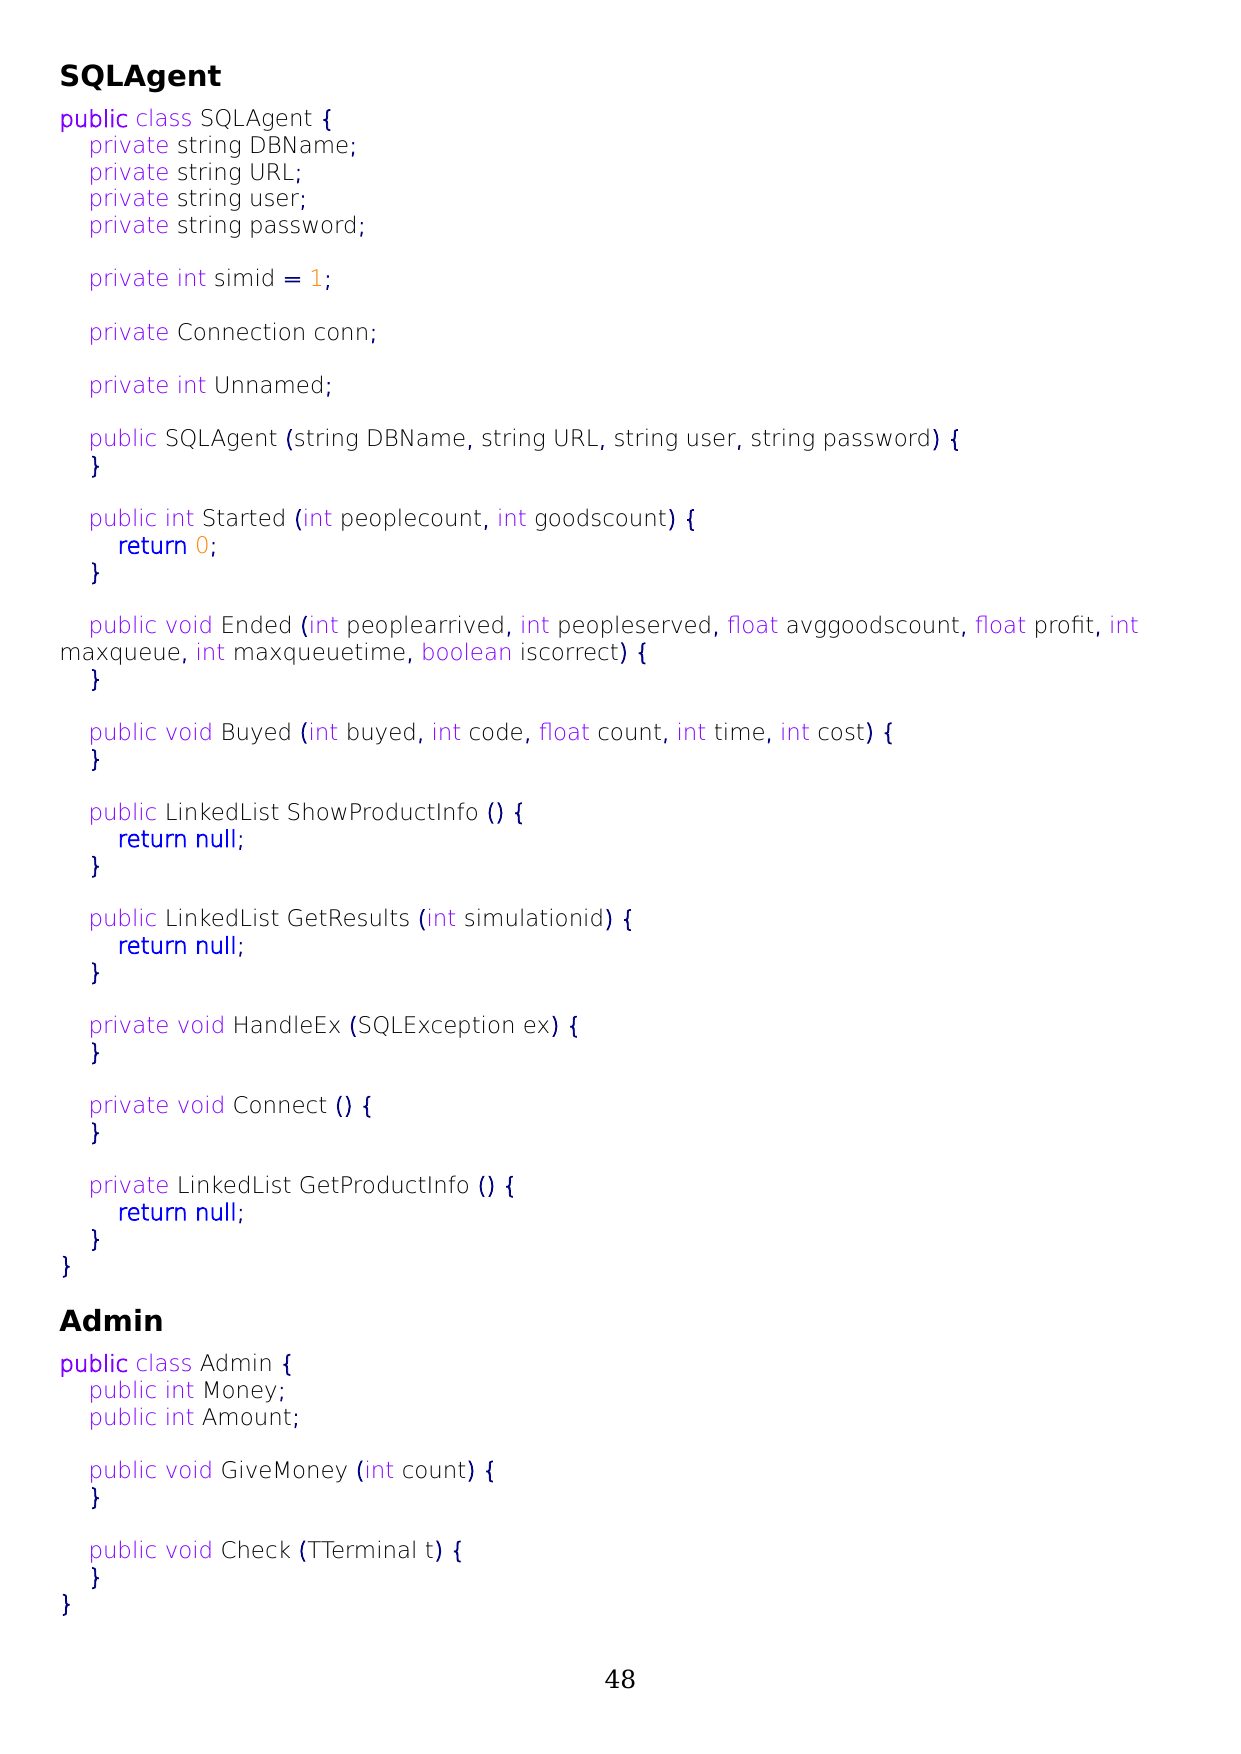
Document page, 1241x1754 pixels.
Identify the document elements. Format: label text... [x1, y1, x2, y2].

text } [59, 852, 1181, 879]
text return 0; [59, 532, 1181, 559]
text public void Buyed (int buyed, int code, float count, int time, int cost) { [59, 719, 1181, 746]
text } [59, 1484, 1181, 1510]
text } [59, 1119, 1181, 1146]
text } [59, 559, 1181, 586]
text } [59, 959, 1181, 986]
text public int Money; [59, 1377, 1181, 1404]
text } [59, 666, 1181, 692]
text } [59, 1590, 1181, 1617]
text public void GiveMoney (int count) { [59, 1457, 1181, 1484]
text public int Amount; [59, 1404, 1181, 1430]
text return null; [59, 826, 1181, 852]
text } [59, 452, 1181, 479]
text private string user; [59, 186, 1181, 212]
text } [59, 1039, 1181, 1066]
text private Connection conn; [59, 319, 1181, 346]
text private void Connect () { [59, 1092, 1181, 1119]
text private int Unnamed; [59, 372, 1181, 399]
text return null; [59, 932, 1181, 959]
text public SQLAgent (string DBName, string URL, string user, string password) { [59, 426, 1181, 452]
text } [59, 1564, 1181, 1590]
text private int simid = 1; [59, 266, 1181, 292]
text private string password; [59, 212, 1181, 239]
text public class Admin { [59, 1350, 1181, 1377]
text private LinkedList GetProductInfo () { [59, 1172, 1181, 1199]
text return null; [59, 1199, 1181, 1226]
text public LinkedList GetResults (int simulationid) { [59, 906, 1181, 932]
text } [59, 1252, 1181, 1279]
subtitle SQLAgent [59, 59, 1181, 93]
text public int Started (int peoplecount, int goodscount) { [59, 506, 1181, 532]
text } [59, 746, 1181, 772]
text public LinkedList ShowProductInfo () { [59, 799, 1181, 826]
subtitle Admin [59, 1304, 1181, 1338]
text public void Check (TTerminal t) { [59, 1537, 1181, 1564]
text private void HandleEx (SQLException ex) { [59, 1012, 1181, 1039]
text private string DBName; [59, 132, 1181, 159]
text private string URL; [59, 159, 1181, 186]
text public void Ended (int peoplearrived, int peopleserved, float avggoodscount, float profit, int maxqueue, int maxqueuetime, boolean iscorrect) { [59, 612, 1181, 666]
text public class SQLAgent { [59, 106, 1181, 132]
text } [59, 1226, 1181, 1252]
